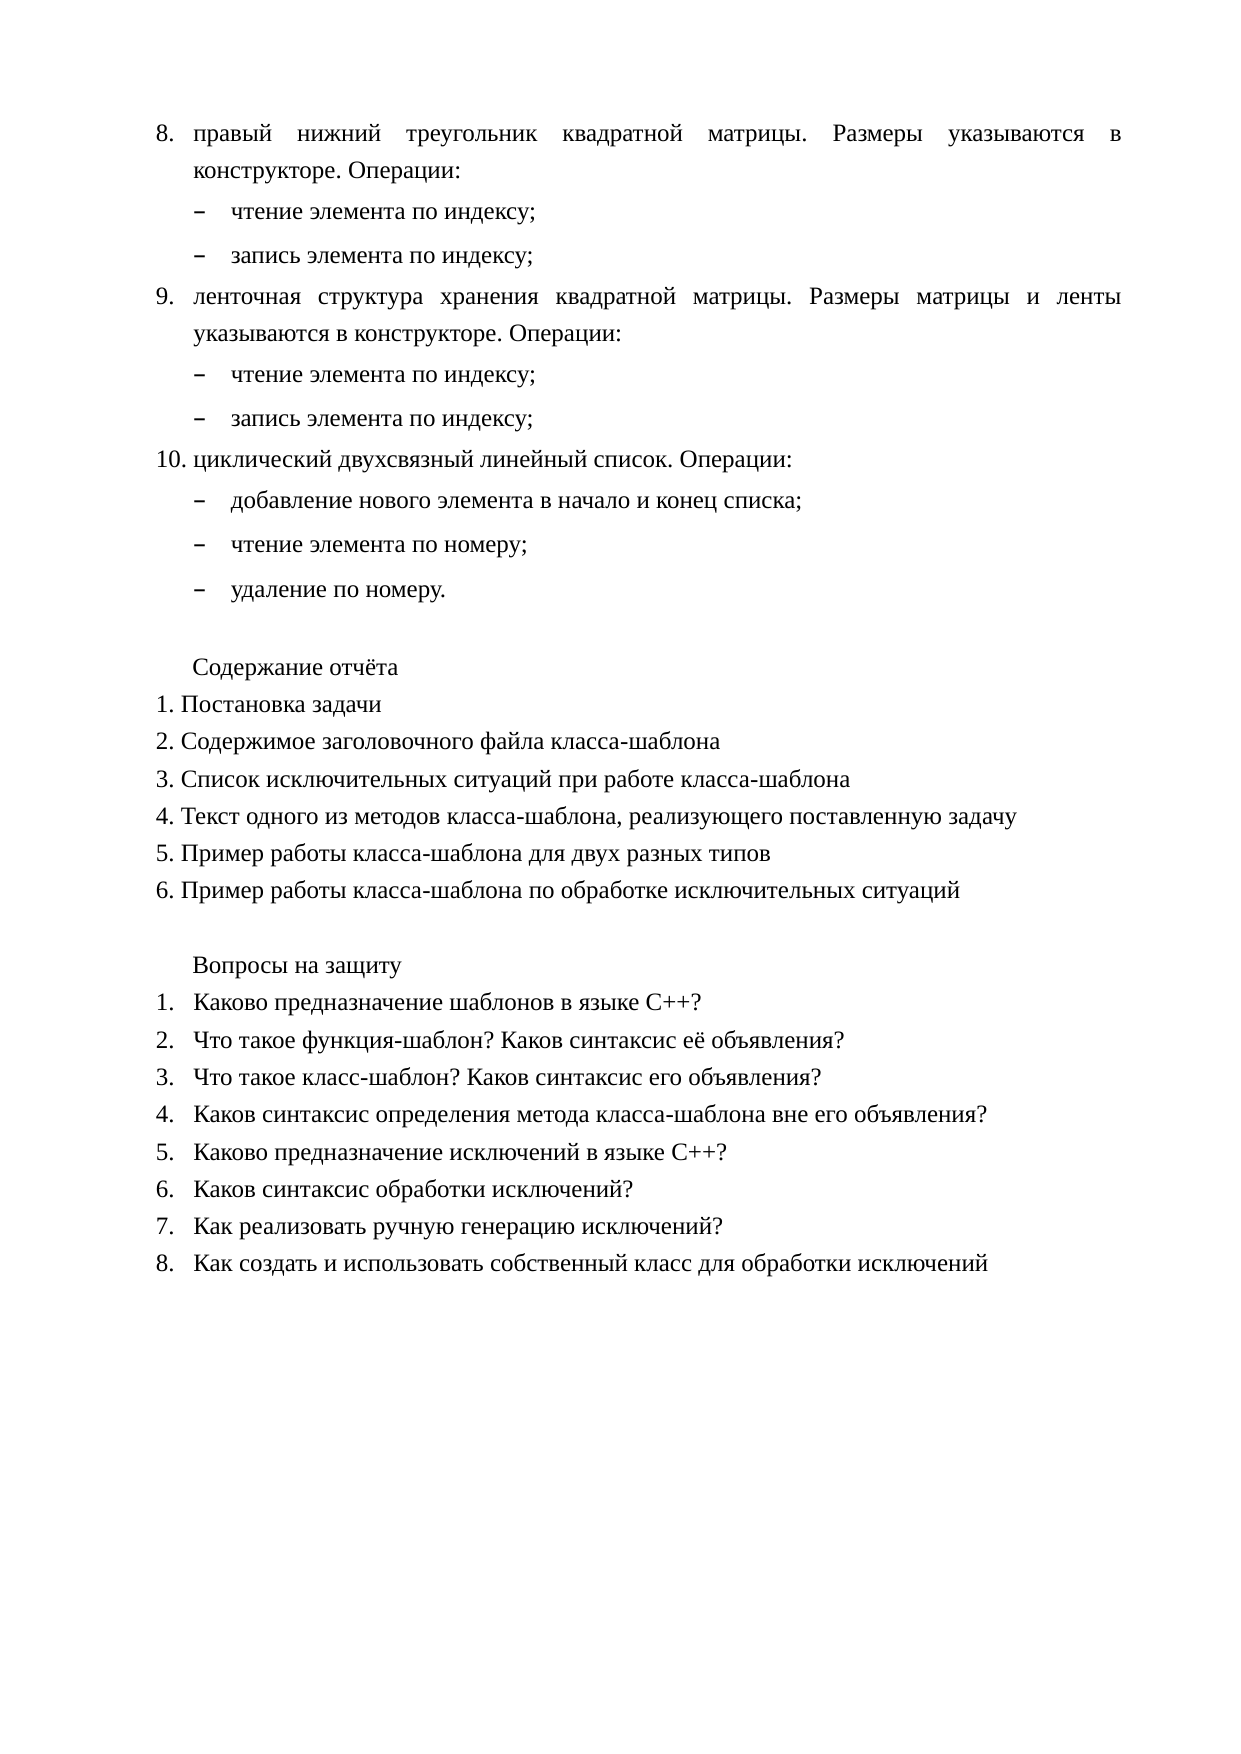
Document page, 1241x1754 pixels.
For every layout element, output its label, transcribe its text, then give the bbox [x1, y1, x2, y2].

list Как создать и использовать собственный класс для обработки исключений [156, 1248, 1122, 1277]
list Каков синтаксис обработки исключений? [156, 1174, 1122, 1203]
list Как реализовать ручную генерацию исключений? [156, 1211, 1122, 1240]
list Список исключительных ситуаций при работе класса‑шаблона [156, 764, 1122, 792]
list удаление по номеру. [193, 570, 1122, 604]
list циклический двухсвязный линейный список. Операции: [156, 444, 1122, 473]
list запись элемента по индексу; [193, 400, 1122, 434]
list чтение элемента по индексу; [193, 193, 1122, 227]
text Содержание отчёта [118, 652, 1122, 681]
list Что такое функция‑шаблон? Каков синтаксис её объявления? [156, 1025, 1122, 1053]
list Что такое класс‑шаблон? Каков синтаксис его объявления? [156, 1062, 1122, 1091]
list чтение элемента по номеру; [193, 526, 1122, 560]
list Пример работы класса‑шаблона по обработке исключительных ситуаций [156, 876, 1122, 904]
list правый нижний треугольник квадратной матрицы. Размеры указываются в конструкторе. Операции: [156, 118, 1122, 184]
list добавление нового элемента в начало и конец списка; [193, 482, 1122, 516]
list Текст одного из методов класса‑шаблона, реализующего поставленную задачу [156, 801, 1122, 830]
list Постановка задачи [156, 689, 1122, 718]
list Каково предназначение исключений в языке C++? [156, 1137, 1122, 1165]
list чтение элемента по индексу; [193, 356, 1122, 390]
list Каково предназначение шаблонов в языке C++? [156, 987, 1122, 1016]
list запись элемента по индексу; [193, 237, 1122, 271]
text Вопросы на защиту [118, 950, 1122, 979]
list ленточная структура хранения квадратной матрицы. Размеры матрицы и ленты указываются в конструкторе. Операции: [156, 281, 1122, 347]
list Содержимое заголовочного файла класса‑шаблона [156, 726, 1122, 755]
list Пример работы класса‑шаблона для двух разных типов [156, 838, 1122, 867]
list Каков синтаксис определения метода класса‑шаблона вне его объявления? [156, 1099, 1122, 1128]
